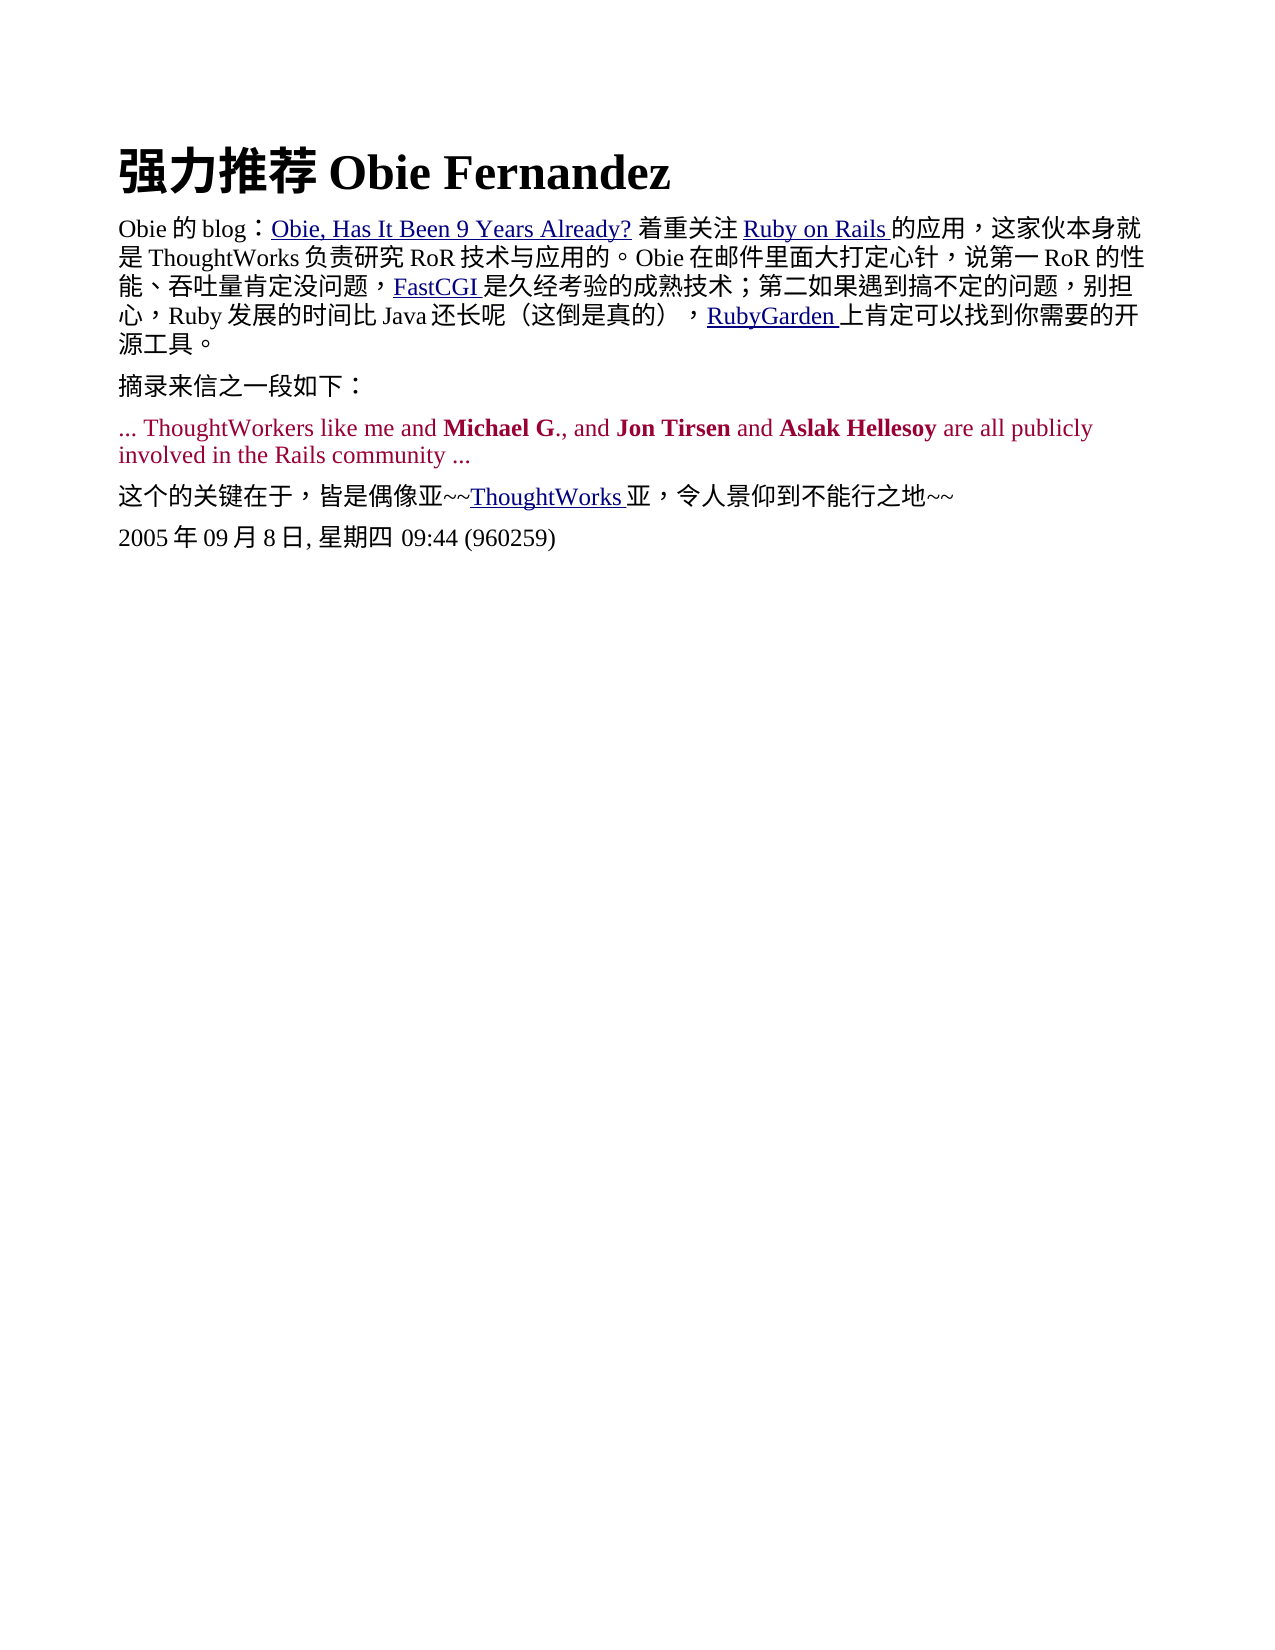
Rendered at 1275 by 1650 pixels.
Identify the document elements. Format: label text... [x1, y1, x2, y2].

text Obie的blog：Obie, Has It Been 9 Years Already? 着重关注Ruby on Rails的应用，这家伙本身就是ThoughtWorks负责研究RoR技术与应用的。Obie在邮件里面大打定心针，说第一RoR的性能、吞吐量肯定没问题，FastCGI是久经考验的成熟技术；第二如果遇到搞不定的问题，别担心，Ruby发展的时间比Java还长呢（这倒是真的），RubyGarden上肯定可以找到你需要的开源工具。 [118, 214, 1157, 360]
subtitle 强力推荐Obie Fernandez [118, 143, 1157, 201]
text ... ThoughtWorkers like me and Michael G., and Jon Tirsen and Aslak Hellesoy are all publicly involved in the Rails community ... [118, 414, 1157, 469]
text 摘录来信之一段如下： [118, 372, 1157, 401]
text 这个的关键在于，皆是偶像亚~~ThoughtWorks亚，令人景仰到不能行之地~~ [118, 482, 1157, 511]
text 2005年09月8日, 星期四 09:44 (960259) [118, 523, 1157, 553]
